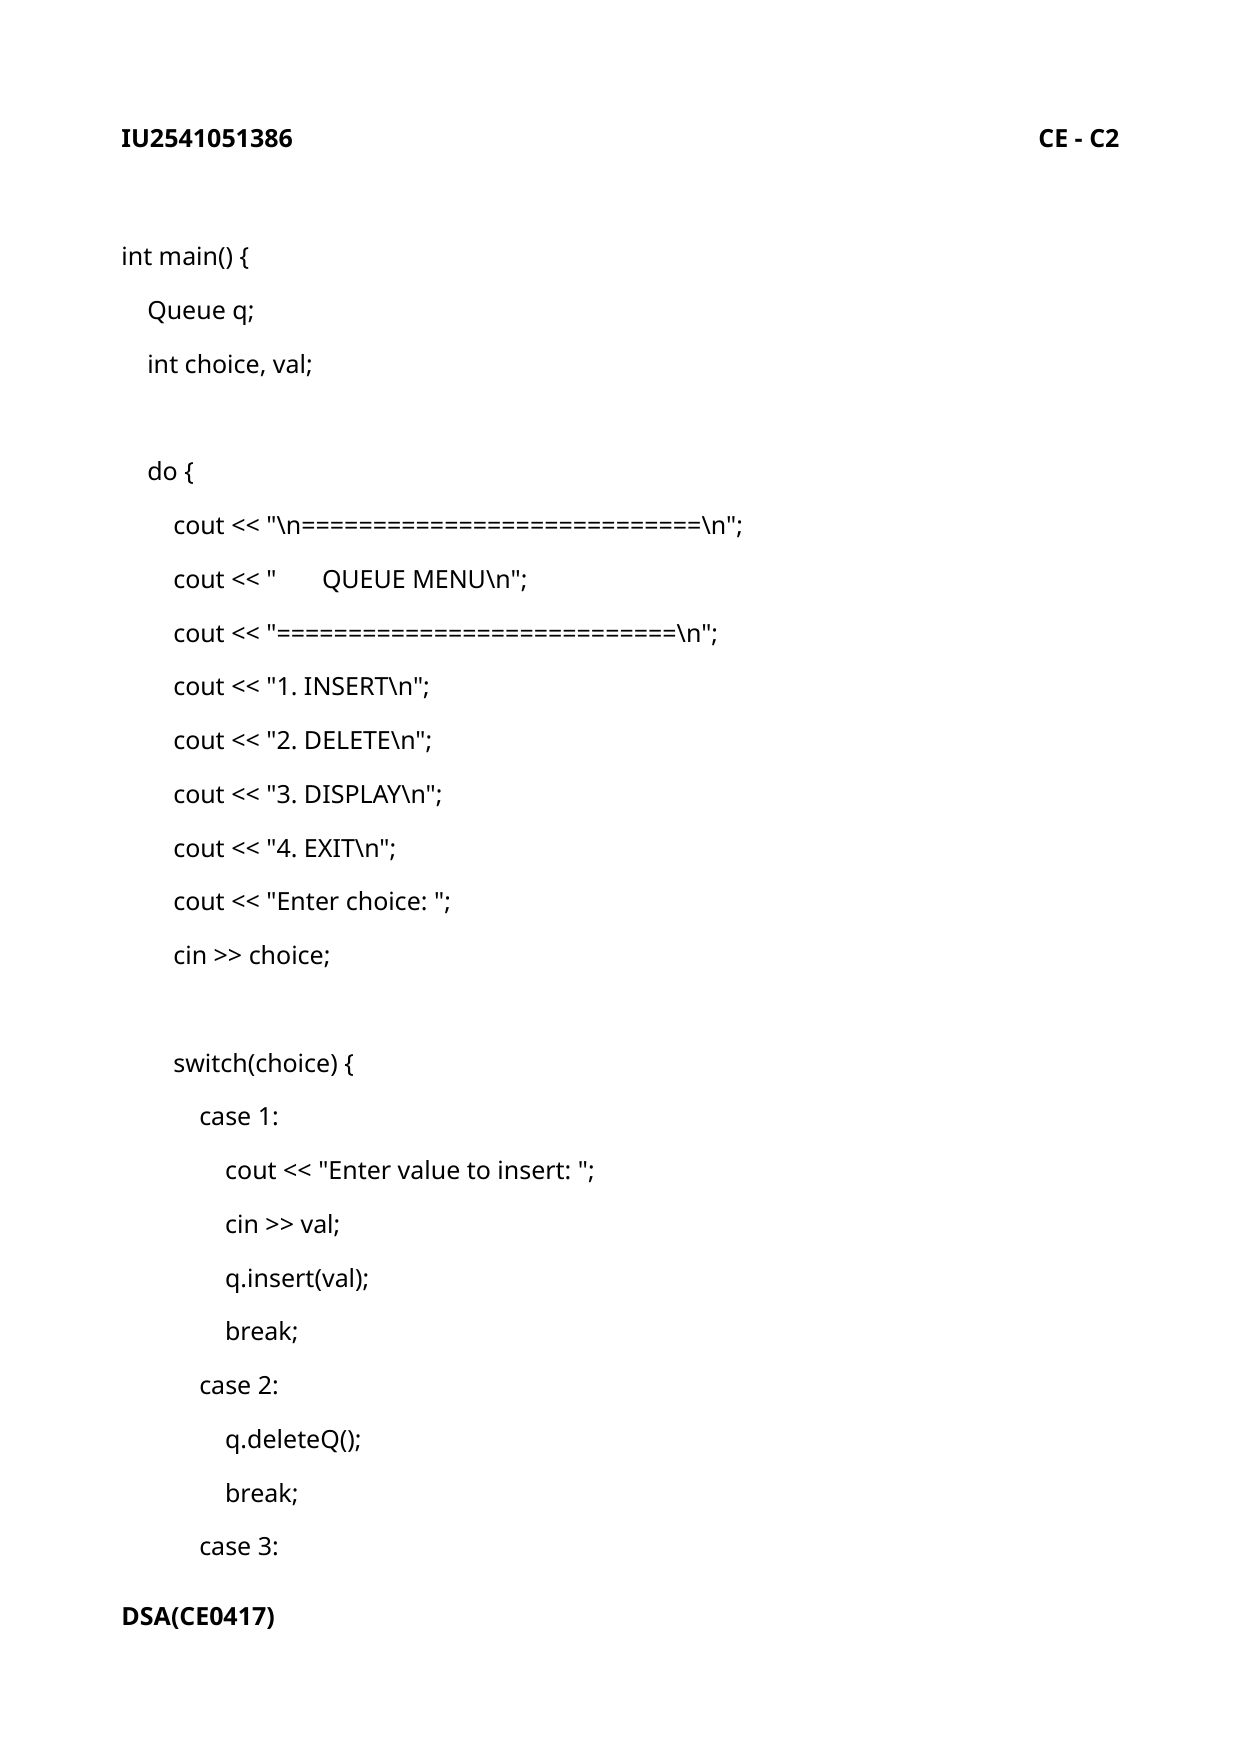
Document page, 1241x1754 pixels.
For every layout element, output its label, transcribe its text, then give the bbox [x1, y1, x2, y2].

text cin >> val; [121, 1206, 1119, 1241]
text switch(choice) { [121, 1045, 1119, 1079]
text break; [121, 1314, 1119, 1348]
text cout << "============================\n"; [121, 615, 1119, 649]
text cin >> choice; [121, 938, 1119, 972]
text break; [121, 1475, 1119, 1509]
text do { [121, 454, 1119, 488]
text cout << "2. DELETE\n"; [121, 723, 1119, 757]
text Queue q; [121, 293, 1119, 327]
text cout << "3. DISPLAY\n"; [121, 776, 1119, 811]
text q.insert(val); [121, 1260, 1119, 1294]
text int choice, val; [121, 346, 1119, 381]
text cout << "1. INSERT\n"; [121, 669, 1119, 703]
text int main() { [121, 239, 1119, 273]
text q.deleteQ(); [121, 1421, 1119, 1456]
text case 3: [121, 1529, 1119, 1563]
text case 1: [121, 1099, 1119, 1133]
text case 2: [121, 1368, 1119, 1402]
text cout << "\n============================\n"; [121, 508, 1119, 542]
text cout << "Enter choice: "; [121, 884, 1119, 918]
text cout << "Enter value to insert: "; [121, 1153, 1119, 1187]
text cout << " QUEUE MENU\n"; [121, 561, 1119, 596]
text cout << "4. EXIT\n"; [121, 830, 1119, 864]
